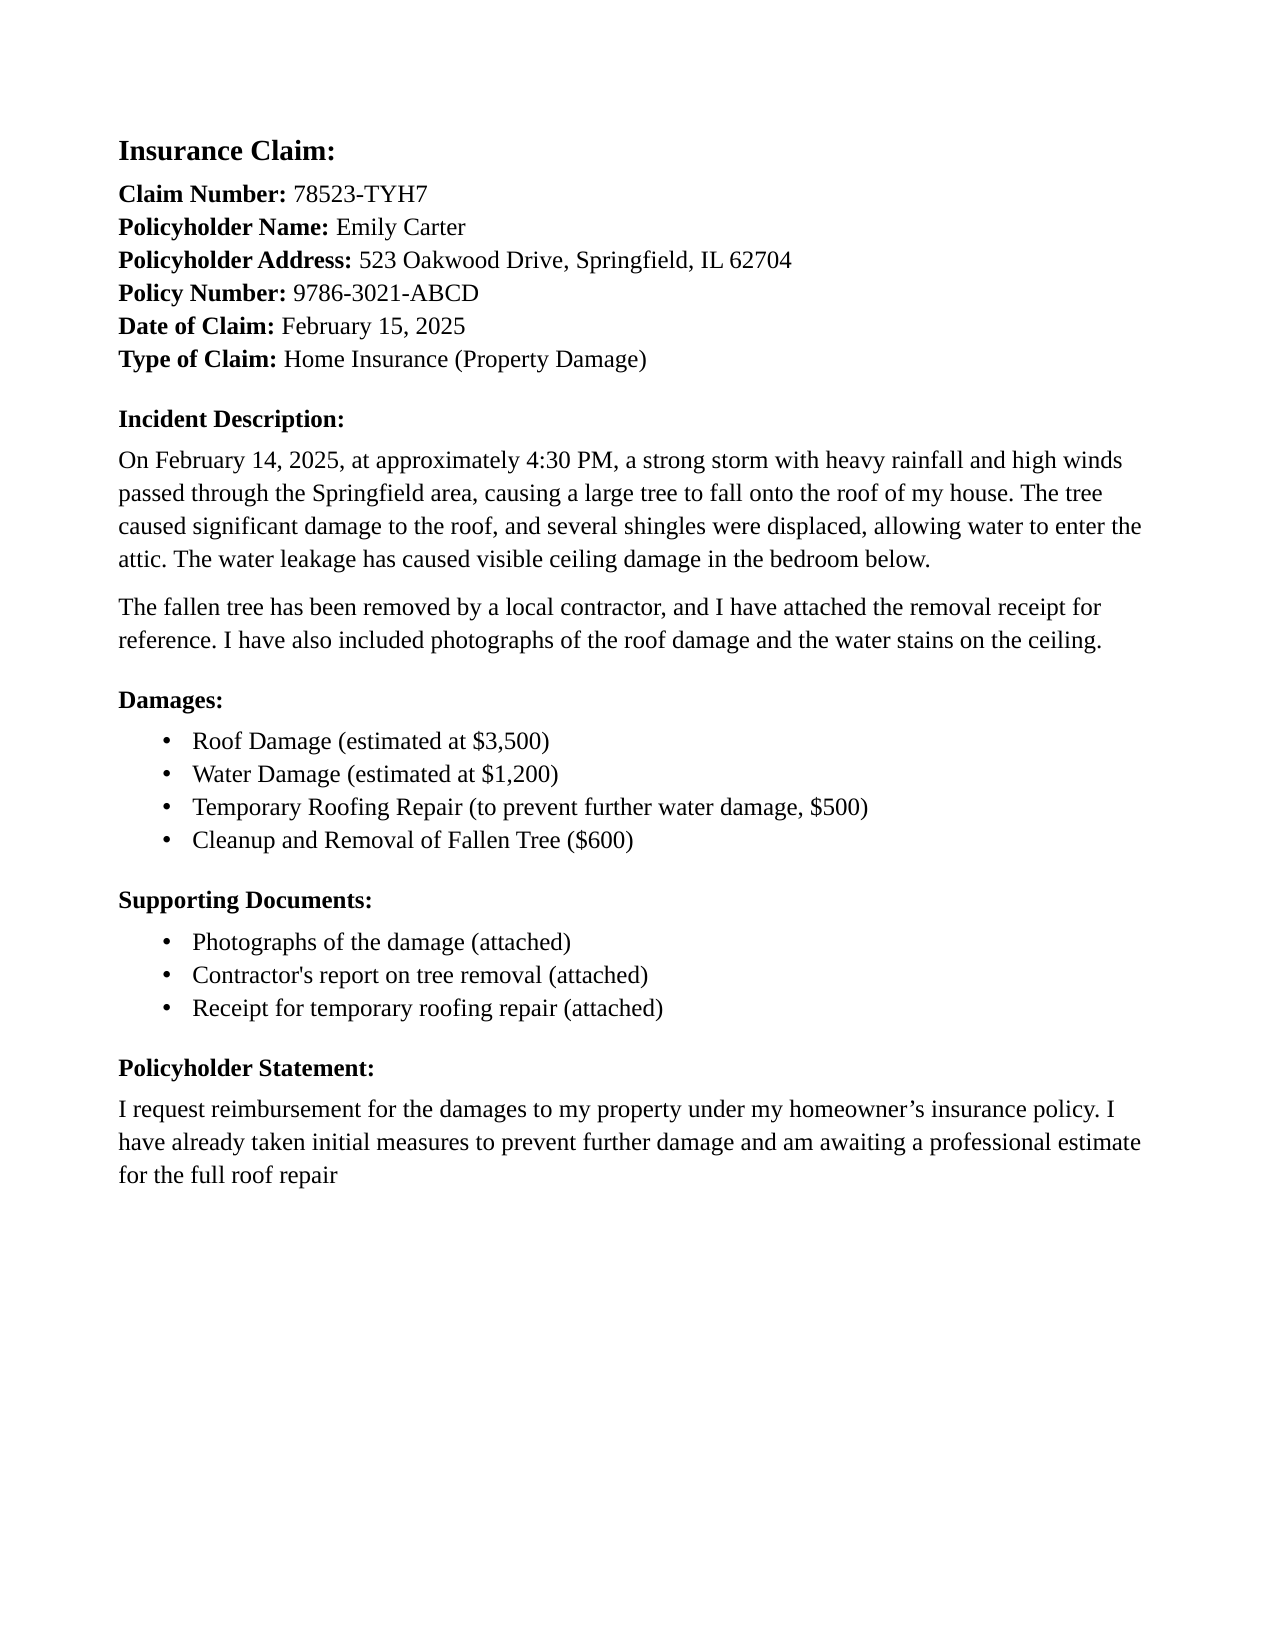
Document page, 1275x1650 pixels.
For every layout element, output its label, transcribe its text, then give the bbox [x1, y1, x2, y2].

subtitle Damages: [118, 685, 1157, 714]
list Water Damage (estimated at $1,200) [162, 759, 1157, 788]
list Receipt for temporary roofing repair (attached) [162, 993, 1157, 1021]
list Roof Damage (estimated at $3,500) [162, 726, 1157, 755]
subtitle Incident Description: [118, 404, 1157, 433]
text I request reimbursement for the damages to my property under my homeowner’s insurance policy. I have already taken initial measures to prevent further damage and am awaiting a professional estimate for the full roof repair [118, 1094, 1157, 1189]
subtitle Insurance Claim: [118, 133, 1157, 166]
list Contractor's report on tree removal (attached) [162, 960, 1157, 988]
list Photographs of the damage (attached) [162, 927, 1157, 955]
list Temporary Roofing Repair (to prevent further water damage, $500) [162, 792, 1157, 821]
text Claim Number: 78523-TYH7 Policyholder Name: Emily Carter Policyholder Address: 523 Oakwood Drive, Springfield, IL 62704 Policy Number: 9786-3021-ABCD Date of Claim: February 15, 2025 Type of Claim: Home Insurance (Property Damage) [118, 179, 1157, 373]
text On February 14, 2025, at approximately 4:30 PM, a strong storm with heavy rainfall and high winds passed through the Springfield area, causing a large tree to fall onto the roof of my house. The tree caused significant damage to the roof, and several shingles were displaced, allowing water to enter the attic. The water leakage has caused visible ceiling damage in the bedroom below. [118, 445, 1157, 573]
subtitle Supporting Documents: [118, 885, 1157, 914]
text The fallen tree has been removed by a local contractor, and I have attached the removal receipt for reference. I have also included photographs of the roof damage and the water stains on the ceiling. [118, 592, 1157, 654]
subtitle Policyholder Statement: [118, 1053, 1157, 1082]
list Cleanup and Removal of Fallen Tree ($600) [162, 825, 1157, 854]
